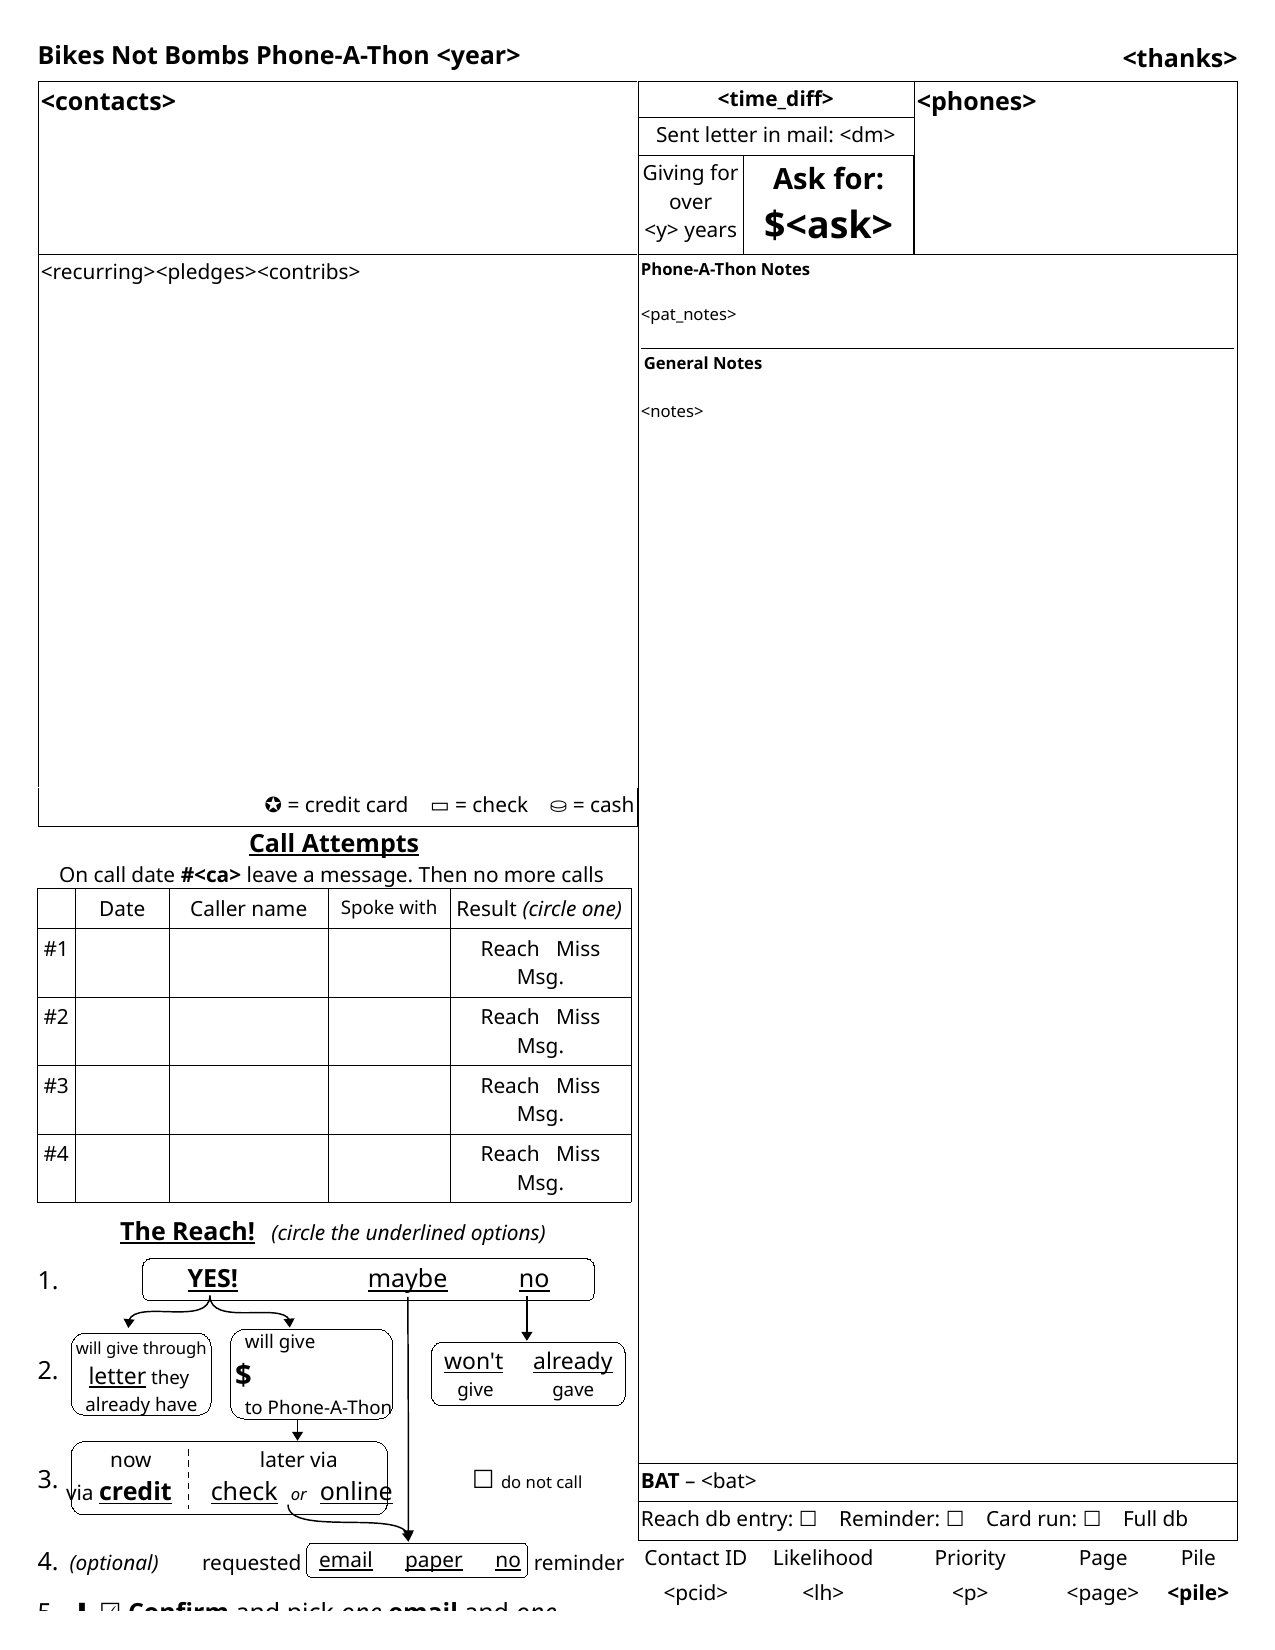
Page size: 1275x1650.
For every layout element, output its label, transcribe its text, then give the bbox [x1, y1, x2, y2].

text <pat_notes> [641, 303, 1234, 326]
table_cell [76, 1135, 169, 1202]
table_header [38, 889, 75, 928]
text 3. ☐ do not call [380, 1442, 407, 1515]
table_cell <pile> [1159, 1575, 1237, 1609]
table_cell <p> [893, 1575, 1047, 1609]
table_header Page [1047, 1541, 1159, 1575]
table_cell #4 [38, 1135, 75, 1202]
text On call date #<ca> leave a message. Then no more calls [37, 860, 631, 888]
text <thanks> [591, 41, 1237, 74]
table_header Date [76, 889, 169, 928]
table_cell [329, 1135, 450, 1202]
text 2. [37, 1329, 240, 1419]
text <contacts> [41, 84, 634, 118]
text Phone-A-Thon Notes [641, 257, 1234, 280]
text Giving for over [641, 158, 740, 215]
table_cell [170, 1066, 328, 1133]
table_cell Reach Miss Msg. [451, 1066, 631, 1133]
text Bikes Not Bombs Phone-A-Thon <year> [37, 38, 577, 72]
text reminder [526, 1543, 631, 1577]
text <notes> [641, 400, 1234, 422]
table_cell [76, 929, 169, 997]
text Call Attempts [37, 826, 631, 860]
table_header Result (circle one) [451, 889, 631, 928]
text The Reach! (circle the underlined options) [37, 1213, 631, 1247]
table_cell Reach Miss Msg. [451, 1135, 631, 1202]
table_header Pile [1159, 1541, 1237, 1575]
table_cell [170, 998, 328, 1065]
text Ask for: [746, 158, 910, 198]
table_header Likelihood [753, 1541, 893, 1575]
text 3. ☐ do not call [410, 1442, 631, 1515]
text Reach db entry: ☐ Reminder: ☐ Card run: ☐ Full db entry: ☐ [641, 1504, 1234, 1537]
table_cell [329, 998, 450, 1065]
text General Notes [641, 349, 1234, 377]
table_cell <page> [1047, 1575, 1159, 1609]
table_cell [329, 1066, 450, 1133]
table_cell #3 [38, 1066, 75, 1133]
table_header Caller name [170, 889, 328, 928]
text [590, 1259, 631, 1301]
table_cell [76, 998, 169, 1065]
text 2. [383, 1329, 407, 1419]
text 5. ⬇ ☑ Confirm and pick one email and one address ⬇ [37, 1594, 631, 1611]
text 1. [37, 1259, 147, 1301]
text ✪ = credit card ▭ = check ⛀ = cash [41, 791, 634, 819]
table_cell Reach Miss Msg. [451, 929, 631, 997]
table_cell #2 [38, 998, 75, 1065]
table_cell Reach Miss Msg. [451, 998, 631, 1065]
text 3. ☐ do not call [37, 1442, 79, 1515]
text <recurring><pledges><contribs> [41, 257, 634, 286]
table_cell <pcid> [638, 1575, 753, 1609]
table_header Priority [893, 1541, 1047, 1575]
table_cell [170, 1135, 328, 1202]
text <phones> [917, 84, 1234, 118]
table_cell [76, 1066, 169, 1133]
text 2. [409, 1329, 631, 1419]
text Sent letter in mail: <dm> [641, 120, 911, 149]
text BAT – <bat> [641, 1466, 1234, 1494]
table_cell [170, 929, 328, 997]
table_cell #1 [38, 929, 75, 997]
text <time_diff> [641, 84, 911, 112]
text <y> years [641, 215, 740, 244]
table_header Contact ID [638, 1541, 753, 1575]
table_cell [329, 929, 450, 997]
table_header Spoke with [329, 889, 450, 928]
text 4. (optional) requested [37, 1543, 309, 1577]
text $<ask> [746, 198, 910, 249]
table_cell <lh> [753, 1575, 893, 1609]
